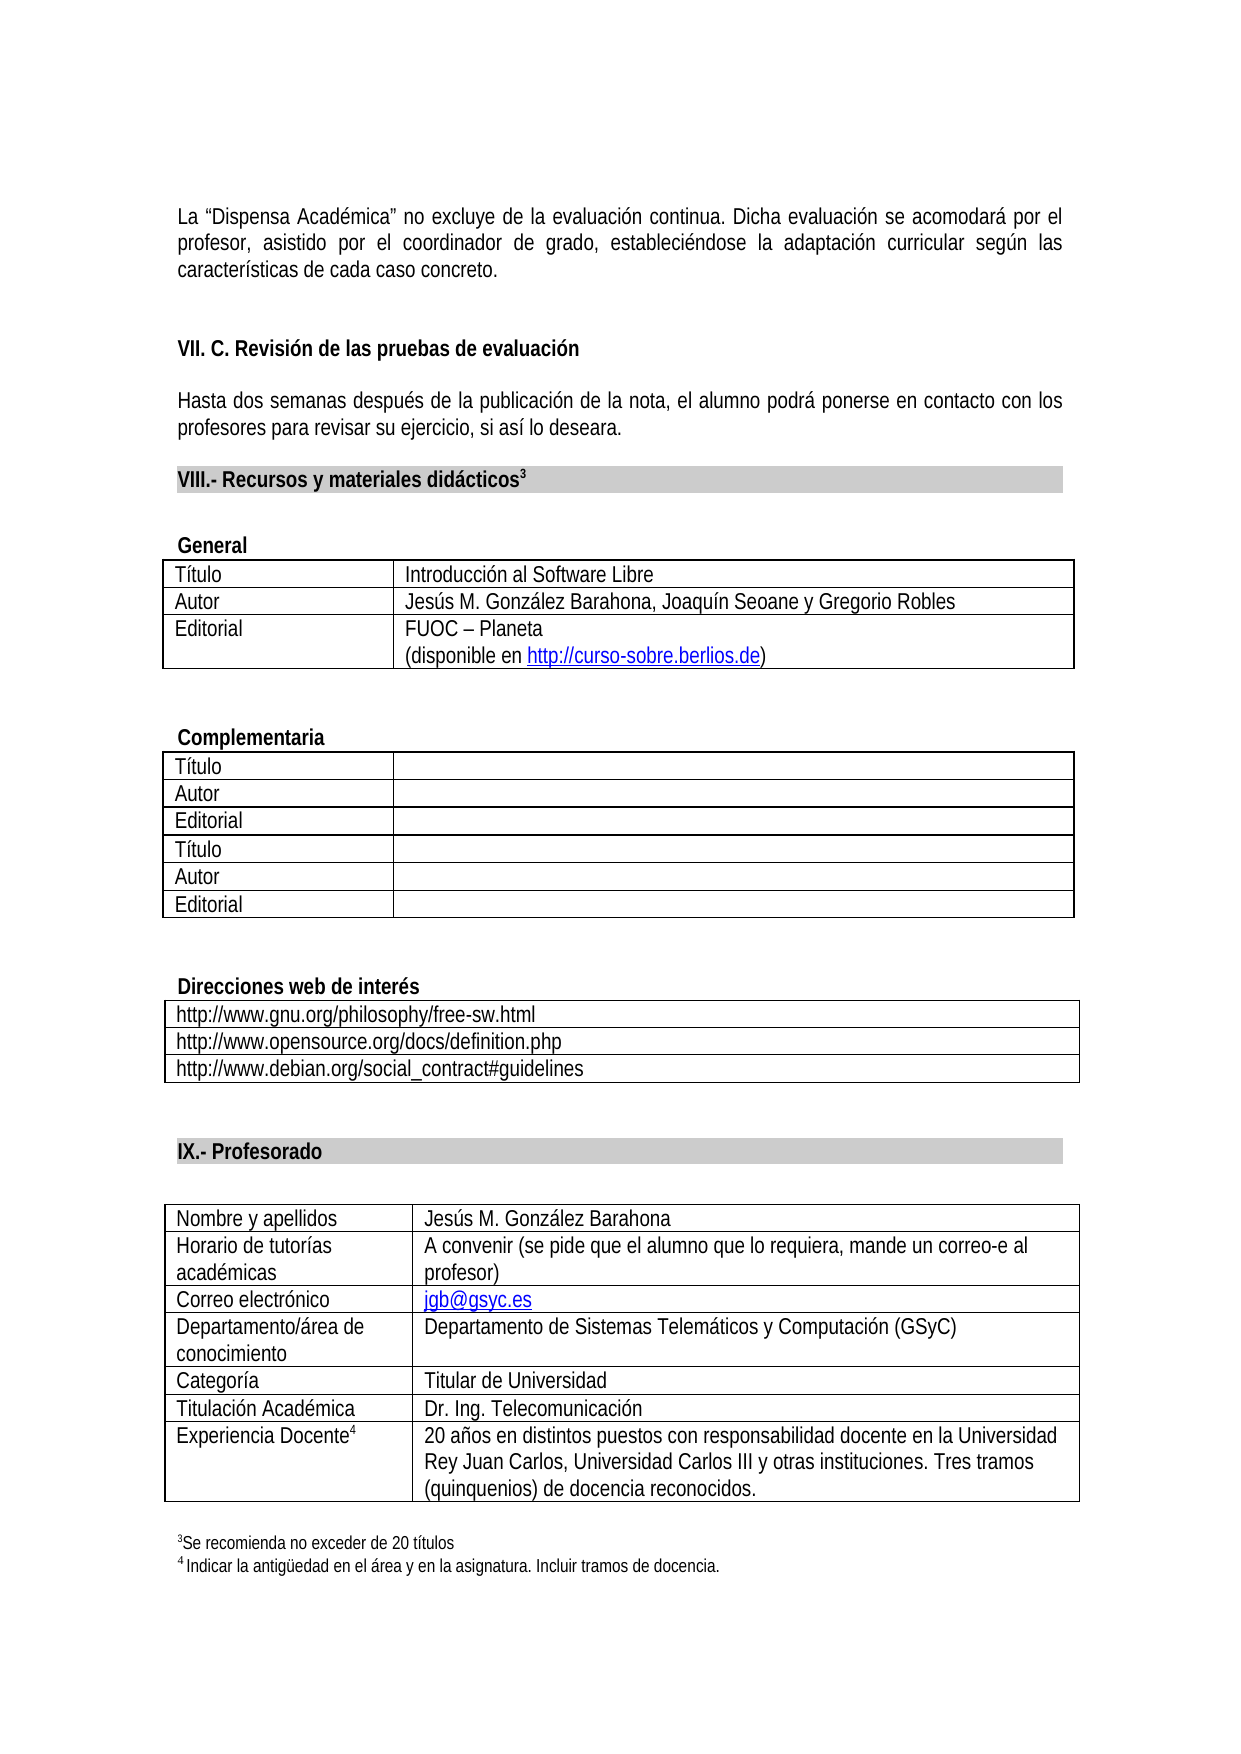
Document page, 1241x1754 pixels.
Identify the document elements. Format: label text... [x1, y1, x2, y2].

text VIII.- Recursos y materiales didácticos [177, 466, 1063, 493]
table_cell Autor [164, 588, 393, 614]
table_cell Categoría [166, 1367, 412, 1393]
table_cell Jesús M. González Barahona, Joaquín Seoane y Gregorio Robles [394, 588, 1073, 614]
text General [177, 532, 1063, 558]
table_header Jesús M. González Barahona [413, 1205, 1079, 1231]
table_cell Departamento de Sistemas Telemáticos y Computación (GSyC) [413, 1313, 1079, 1366]
table_cell Horario de tutorías académicas [166, 1232, 412, 1285]
table_cell [394, 863, 1073, 890]
table_cell Titulación Académica [166, 1395, 412, 1421]
table_cell Titular de Universidad [413, 1367, 1079, 1393]
table_cell http://www.opensource.org/docs/definition.php [166, 1028, 1079, 1054]
text VII. C. Revisión de las pruebas de evaluación [177, 334, 1063, 361]
table_cell Departamento/área de conocimiento [166, 1313, 412, 1366]
table_cell Autor [164, 863, 393, 890]
table_header Nombre y apellidos [166, 1205, 412, 1231]
table_cell Editorial [164, 808, 393, 834]
table_header Título [164, 561, 393, 587]
table_cell FUOC – Planeta (disponible en http://curso-sobre.berlios.de) [394, 615, 1073, 668]
table_header Introducción al Software Libre [394, 561, 1073, 587]
text IX.- Profesorado [177, 1138, 1063, 1164]
table_header Título [164, 753, 393, 779]
table_cell [394, 891, 1073, 917]
table_cell Dr. Ing. Telecomunicación [413, 1395, 1079, 1421]
table_cell Editorial [164, 891, 393, 917]
table_cell [394, 780, 1073, 806]
text Direcciones web de interés [177, 973, 1063, 999]
table_cell Título [164, 836, 393, 862]
table_cell Editorial [164, 615, 393, 668]
table_cell Correo electrónico [166, 1286, 412, 1312]
text Se recomienda no exceder de 20 títulos [177, 1532, 1063, 1553]
table_cell http://www.debian.org/social_contract#guidelines [166, 1055, 1079, 1082]
table_header [394, 753, 1073, 779]
text Complementaria [177, 724, 1063, 751]
table_cell 20 años en distintos puestos con responsabilidad docente en la Universidad Rey Juan Carlos, Universidad Carlos III y otras instituciones. Tres tramos (quinquenios) de docencia reconocidos. [413, 1422, 1079, 1501]
table_cell [394, 808, 1073, 834]
table_cell jgb@gsyc.es [413, 1286, 1079, 1312]
text La “Dispensa Académica” no excluye de la evaluación continua. Dicha evaluación se acomodará por el profesor, asistido por el coordinador de grado, estableciéndose la adaptación curricular según las características de cada caso concreto. [177, 203, 1063, 282]
table_header http://www.gnu.org/philosophy/free-sw.html [166, 1001, 1079, 1027]
table_cell [394, 836, 1073, 862]
table_cell Experiencia Docente [166, 1422, 412, 1501]
table_cell A convenir (se pide que el alumno que lo requiera, mande un correo-e al profesor) [413, 1232, 1079, 1285]
text Hasta dos semanas después de la publicación de la nota, el alumno podrá ponerse en contacto con los profesores para revisar su ejercicio, si así lo deseara. [177, 387, 1063, 440]
table_cell Autor [164, 780, 393, 806]
